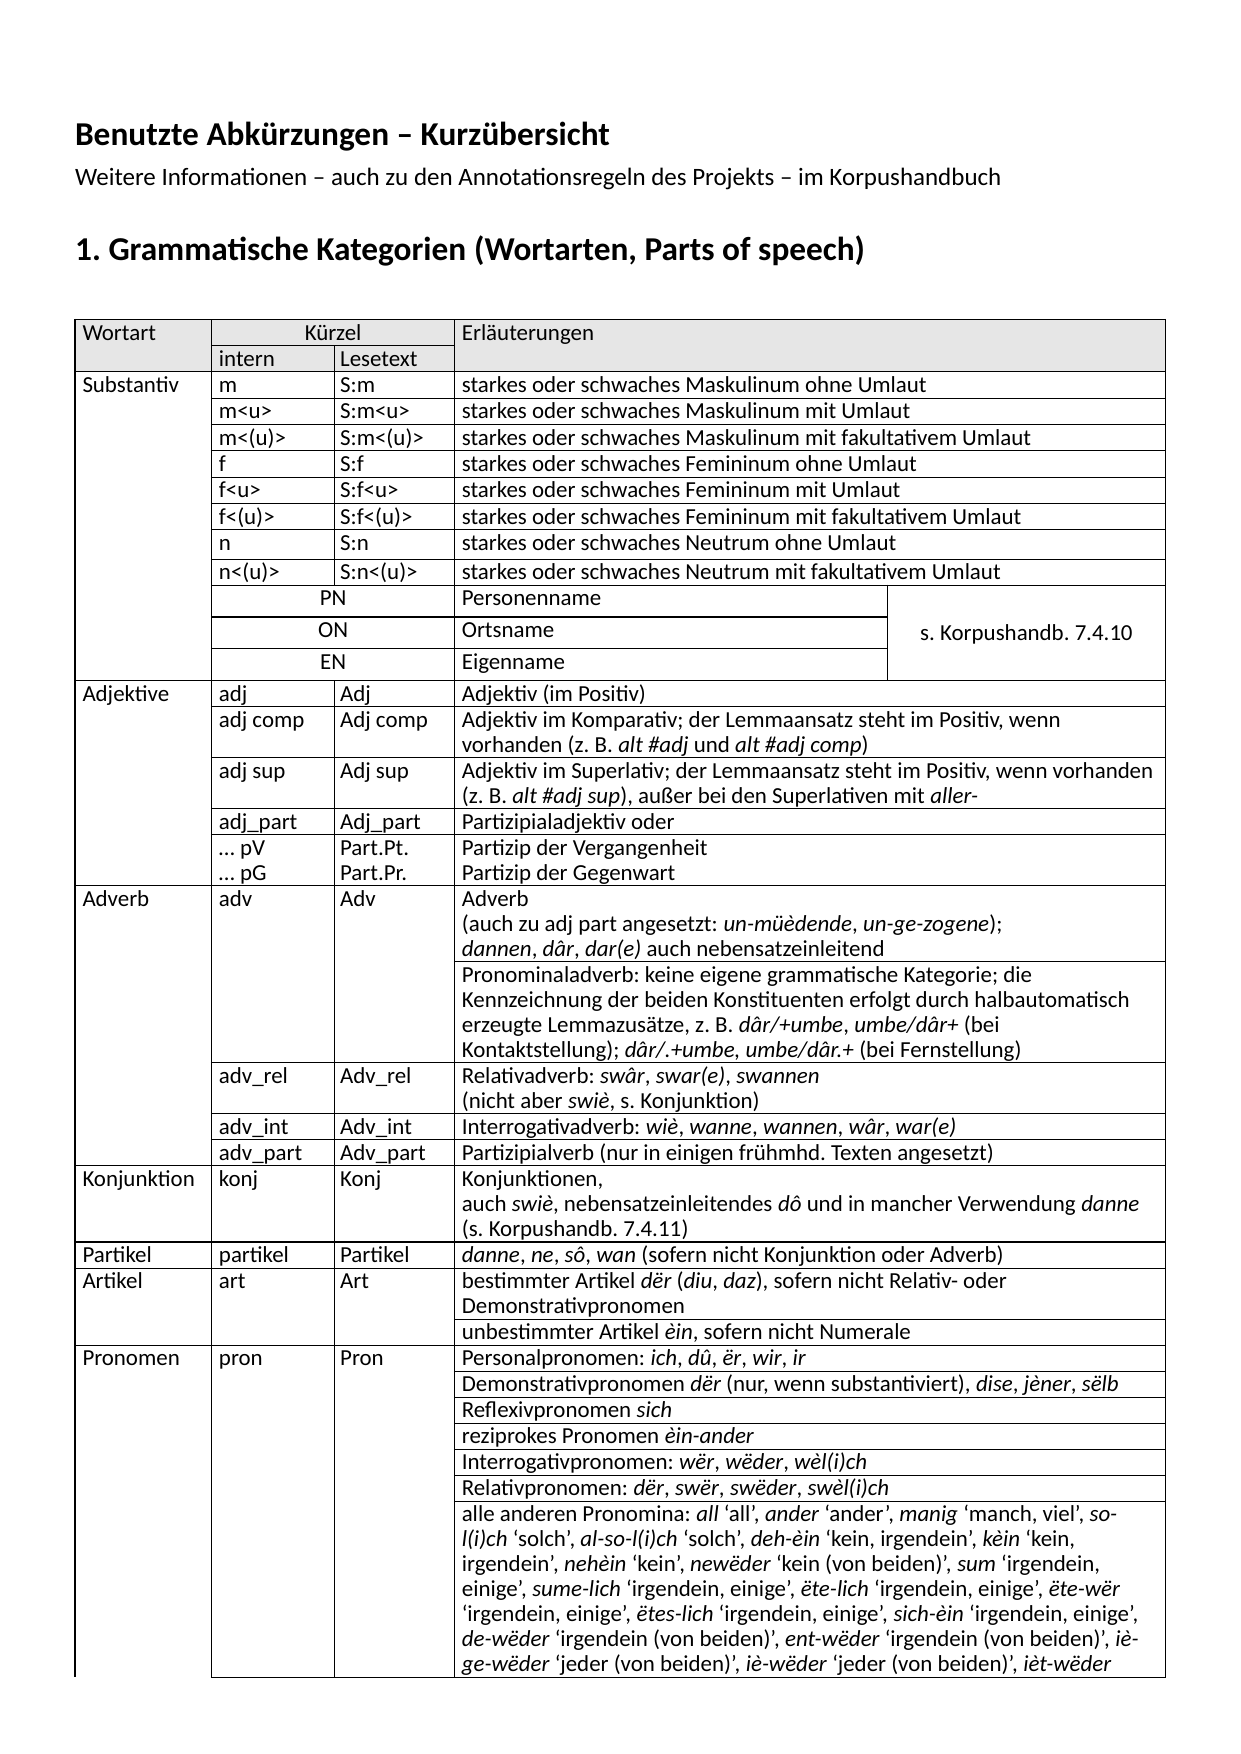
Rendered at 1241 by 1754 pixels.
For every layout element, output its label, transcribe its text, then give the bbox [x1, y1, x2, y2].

table_cell starkes oder schwaches Maskulinum mit Umlaut [455, 399, 1165, 424]
table_cell S:f<(u)> [335, 504, 454, 529]
table_cell [76, 1139, 211, 1165]
table_cell n [212, 530, 334, 558]
table_cell [76, 1397, 211, 1423]
table_cell m<(u)> [212, 425, 334, 450]
table_cell [76, 808, 211, 834]
table_cell Adjektiv im Superlativ; der Lemmaansatz steht im Positiv, wenn vorhanden (z. B. alt #adj sup), außer bei den Superlativen mit aller- [455, 758, 1165, 808]
table_cell Pron [335, 1346, 454, 1371]
table_cell adv_part [212, 1140, 334, 1165]
table_cell [335, 1371, 454, 1397]
table_cell n<(u)> [212, 560, 334, 584]
table_cell m [212, 372, 334, 398]
table_cell adj_part [212, 809, 334, 834]
table_cell adv_int [212, 1114, 334, 1139]
table_cell S:m<u> [335, 399, 454, 424]
table_header Wortart [76, 320, 211, 371]
table_cell [335, 1501, 454, 1677]
table_cell [335, 961, 454, 1062]
table_cell [335, 1319, 454, 1344]
table_cell Part.Pt. Part.Pr. [335, 835, 454, 885]
table_cell … pV … pG [212, 835, 334, 885]
table_cell Adj comp [335, 707, 454, 757]
table_header Erläuterungen [455, 320, 1165, 371]
table_cell art [212, 1269, 334, 1318]
table_cell [212, 1397, 334, 1423]
table_cell Personenname [455, 586, 887, 616]
table_cell [76, 648, 211, 680]
subtitle Benutzte Abkürzungen – Kurzübersicht [75, 112, 1165, 153]
table_cell Adj_part [335, 809, 454, 834]
table_cell Pronomen [76, 1346, 211, 1371]
table_cell starkes oder schwaches Neutrum mit fakultativem Umlaut [455, 560, 1165, 584]
table_cell Adverb (auch zu adj part angesetzt: un-müèdende, un-ge-zogene); dannen, dâr, dar(e) auch nebensatzeinleitend [455, 886, 1165, 961]
table_cell [76, 834, 211, 885]
table_cell [212, 1449, 334, 1475]
table_cell starkes oder schwaches Maskulinum ohne Umlaut [455, 372, 1165, 398]
table_cell konj [212, 1166, 334, 1241]
table_cell s. Korpushandb. 7.4.10 [888, 586, 1165, 680]
table_cell [76, 1371, 211, 1397]
table_cell [76, 477, 211, 503]
table_cell ON [212, 618, 454, 648]
table_cell PN [212, 586, 454, 616]
table_cell S:m<(u)> [335, 425, 454, 450]
table_cell [76, 616, 211, 648]
table_cell [76, 585, 211, 616]
table_cell S:f<u> [335, 478, 454, 503]
subtitle 1. Grammatische Kategorien (Wortarten, Parts of speech) [75, 228, 1165, 269]
table_cell f<(u)> [212, 504, 334, 529]
table_cell S:n<(u)> [335, 560, 454, 584]
table_cell Partizipialverb (nur in einigen frühmhd. Texten angesetzt) [455, 1140, 1165, 1165]
table_cell adj comp [212, 707, 334, 757]
table_cell [212, 1371, 334, 1397]
table_cell Konjunktion [76, 1166, 211, 1241]
table_cell Lesetext [335, 346, 454, 371]
table_cell Pronominaladverb: keine eigene grammatische Kategorie; die Kennzeichnung der beiden Konstituenten erfolgt durch halbautomatisch erzeugte Lemmazusätze, z. B. dâr/+umbe, umbe/dâr+ (bei Kontaktstellung); dâr/.+umbe, umbe/dâr.+ (bei Fernstellung) [455, 962, 1165, 1062]
table_cell Interrogativpronomen: wër, wëder, wèl(i)ch [455, 1450, 1165, 1475]
table_cell pron [212, 1346, 334, 1371]
table_cell adv_rel [212, 1063, 334, 1113]
table_cell EN [212, 649, 454, 680]
table_cell Partikel [335, 1243, 454, 1267]
table_cell Adjektive [76, 681, 211, 706]
table_cell starkes oder schwaches Femininum mit Umlaut [455, 478, 1165, 503]
table_cell [76, 1475, 211, 1501]
table_cell [76, 706, 211, 757]
table_cell alle anderen Pronomina: all ‘all’, ander ‘ander’, manig ‘manch, viel’, so-l(i)ch ‘solch’, al-so-l(i)ch ‘solch’, deh-èin ‘kein, irgendein’, kèin ‘kein, irgendein’, nehèin ‘kein’, newëder ‘kein (von beiden)’, sum ‘irgendein, einige’, sume-lich ‘irgendein, einige’, ëte-lich ‘irgendein, einige’, ëte-wër ‘irgendein, einige’, ëtes-lich ‘irgendein, einige’, sich-èin ‘irgendein, einige’, de-wëder ‘irgendein (von beiden)’, ent-wëder ‘irgendein (von beiden)’, iè-ge-wëder ‘jeder (von beiden)’, iè-wëder ‘jeder (von beiden)’, ièt-wëder [455, 1502, 1165, 1677]
table_cell [76, 503, 211, 529]
table_cell Relativadverb: swâr, swar(e), swannen (nicht aber swiè, s. Konjunktion) [455, 1063, 1165, 1113]
table_cell Adv_part [335, 1140, 454, 1165]
table_cell Adv_int [335, 1114, 454, 1139]
table_cell [76, 559, 211, 584]
table_cell [335, 1475, 454, 1501]
text Weitere Informationen – auch zu den Annotationsregeln des Projekts – im Korpushandbuch [75, 166, 1165, 191]
table_cell [212, 1423, 334, 1449]
table_cell Personalpronomen: ich, dû, ër, wir, ir [455, 1346, 1165, 1371]
table_cell Adj sup [335, 758, 454, 808]
table_cell danne, ne, sô, wan (sofern nicht Konjunktion oder Adverb) [455, 1243, 1165, 1267]
table_cell [76, 1319, 211, 1344]
table_cell starkes oder schwaches Femininum mit fakultativem Umlaut [455, 504, 1165, 529]
table_cell [76, 1423, 211, 1449]
table_cell [76, 398, 211, 424]
table_cell [212, 1475, 334, 1501]
table_cell Eigenname [455, 649, 887, 680]
table_cell partikel [212, 1243, 334, 1267]
table_cell [76, 1501, 211, 1677]
table_cell Substantiv [76, 372, 211, 398]
table_cell Adjektiv (im Positiv) [455, 681, 1165, 706]
table_cell intern [212, 346, 334, 371]
table_cell Art [335, 1269, 454, 1318]
table_cell Konj [335, 1166, 454, 1241]
table_cell f [212, 451, 334, 477]
table_cell [335, 1423, 454, 1449]
table_cell [76, 1449, 211, 1475]
table_cell S:m [335, 372, 454, 398]
table_cell Konjunktionen, auch swiè, nebensatzeinleitendes dô und in mancher Verwendung danne (s. Korpushandb. 7.4.11) [455, 1166, 1165, 1241]
table_cell [76, 450, 211, 477]
table_cell S:n [335, 530, 454, 558]
table_cell [76, 424, 211, 450]
table_cell [212, 1319, 334, 1344]
table_cell m<u> [212, 399, 334, 424]
table_cell [76, 757, 211, 808]
table_cell [76, 529, 211, 558]
table_cell Ortsname [455, 618, 887, 648]
table_cell Adv_rel [335, 1063, 454, 1113]
table_cell [212, 1501, 334, 1677]
table_cell Reflexivpronomen sich [455, 1398, 1165, 1423]
table_cell Partizip der Vergangenheit Partizip der Gegenwart [455, 835, 1165, 885]
table_cell adj sup [212, 758, 334, 808]
table_cell bestimmter Artikel dër (diu, daz), sofern nicht Relativ- oder Demonstrativpronomen [455, 1269, 1165, 1318]
table_cell [76, 1062, 211, 1113]
table_cell Adverb [76, 886, 211, 961]
table_cell Partizipialadjektiv oder [455, 809, 1165, 834]
table_cell Interrogativadverb: wiè, wanne, wannen, wâr, war(e) [455, 1114, 1165, 1139]
table_cell Adv [335, 886, 454, 961]
table_cell Demonstrativpronomen dër (nur, wenn substantiviert), dise, jèner, sëlb [455, 1372, 1165, 1397]
table_cell [76, 961, 211, 1062]
table_cell starkes oder schwaches Maskulinum mit fakultativem Umlaut [455, 425, 1165, 450]
table_cell reziprokes Pronomen èin-ander [455, 1424, 1165, 1449]
table_cell Adjektiv im Komparativ; der Lemmaansatz steht im Positiv, wenn vorhanden (z. B. alt #adj und alt #adj comp) [455, 707, 1165, 757]
table_cell [335, 1397, 454, 1423]
table_cell f<u> [212, 478, 334, 503]
table_cell Artikel [76, 1269, 211, 1318]
table_cell [335, 1449, 454, 1475]
table_cell unbestimmter Artikel èin, sofern nicht Numerale [455, 1320, 1165, 1344]
table_header Kürzel [212, 320, 454, 345]
table_cell adj [212, 681, 334, 706]
table_cell [76, 1113, 211, 1139]
table_cell starkes oder schwaches Femininum ohne Umlaut [455, 451, 1165, 477]
table_cell S:f [335, 451, 454, 477]
table_cell [212, 961, 334, 1062]
table_cell starkes oder schwaches Neutrum ohne Umlaut [455, 530, 1165, 558]
table_cell adv [212, 886, 334, 961]
table_cell Relativpronomen: dër, swër, swëder, swèl(i)ch [455, 1476, 1165, 1501]
table_cell Partikel [76, 1243, 211, 1267]
table_cell Adj [335, 681, 454, 706]
